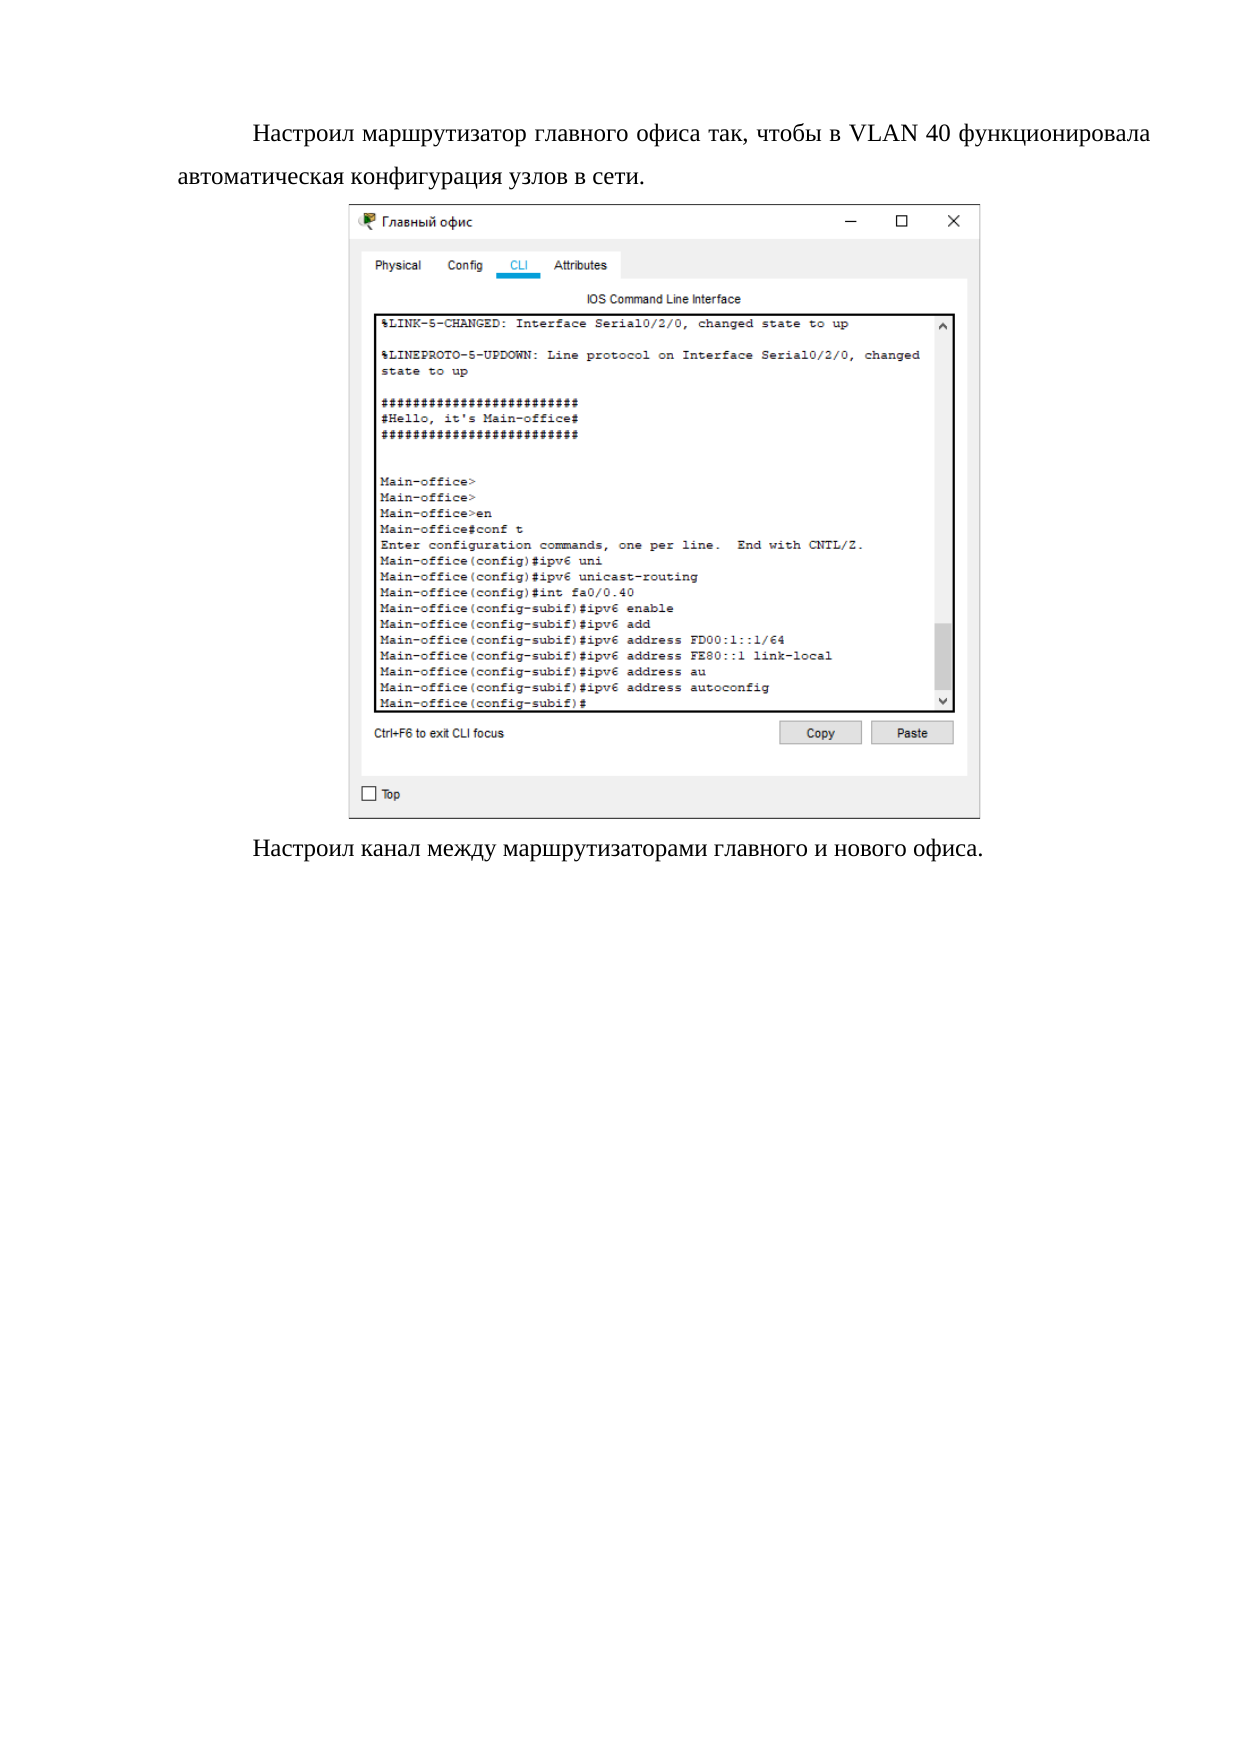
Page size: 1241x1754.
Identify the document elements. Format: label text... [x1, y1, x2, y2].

picture [348, 204, 980, 819]
text Настроил канал между маршрутизаторами главного и нового офиса. [177, 833, 1152, 862]
text Настроил маршрутизатор главного офиса так, чтобы в VLAN 40 функционировала автоматическая конфигурация узлов в сети. [177, 118, 1152, 190]
